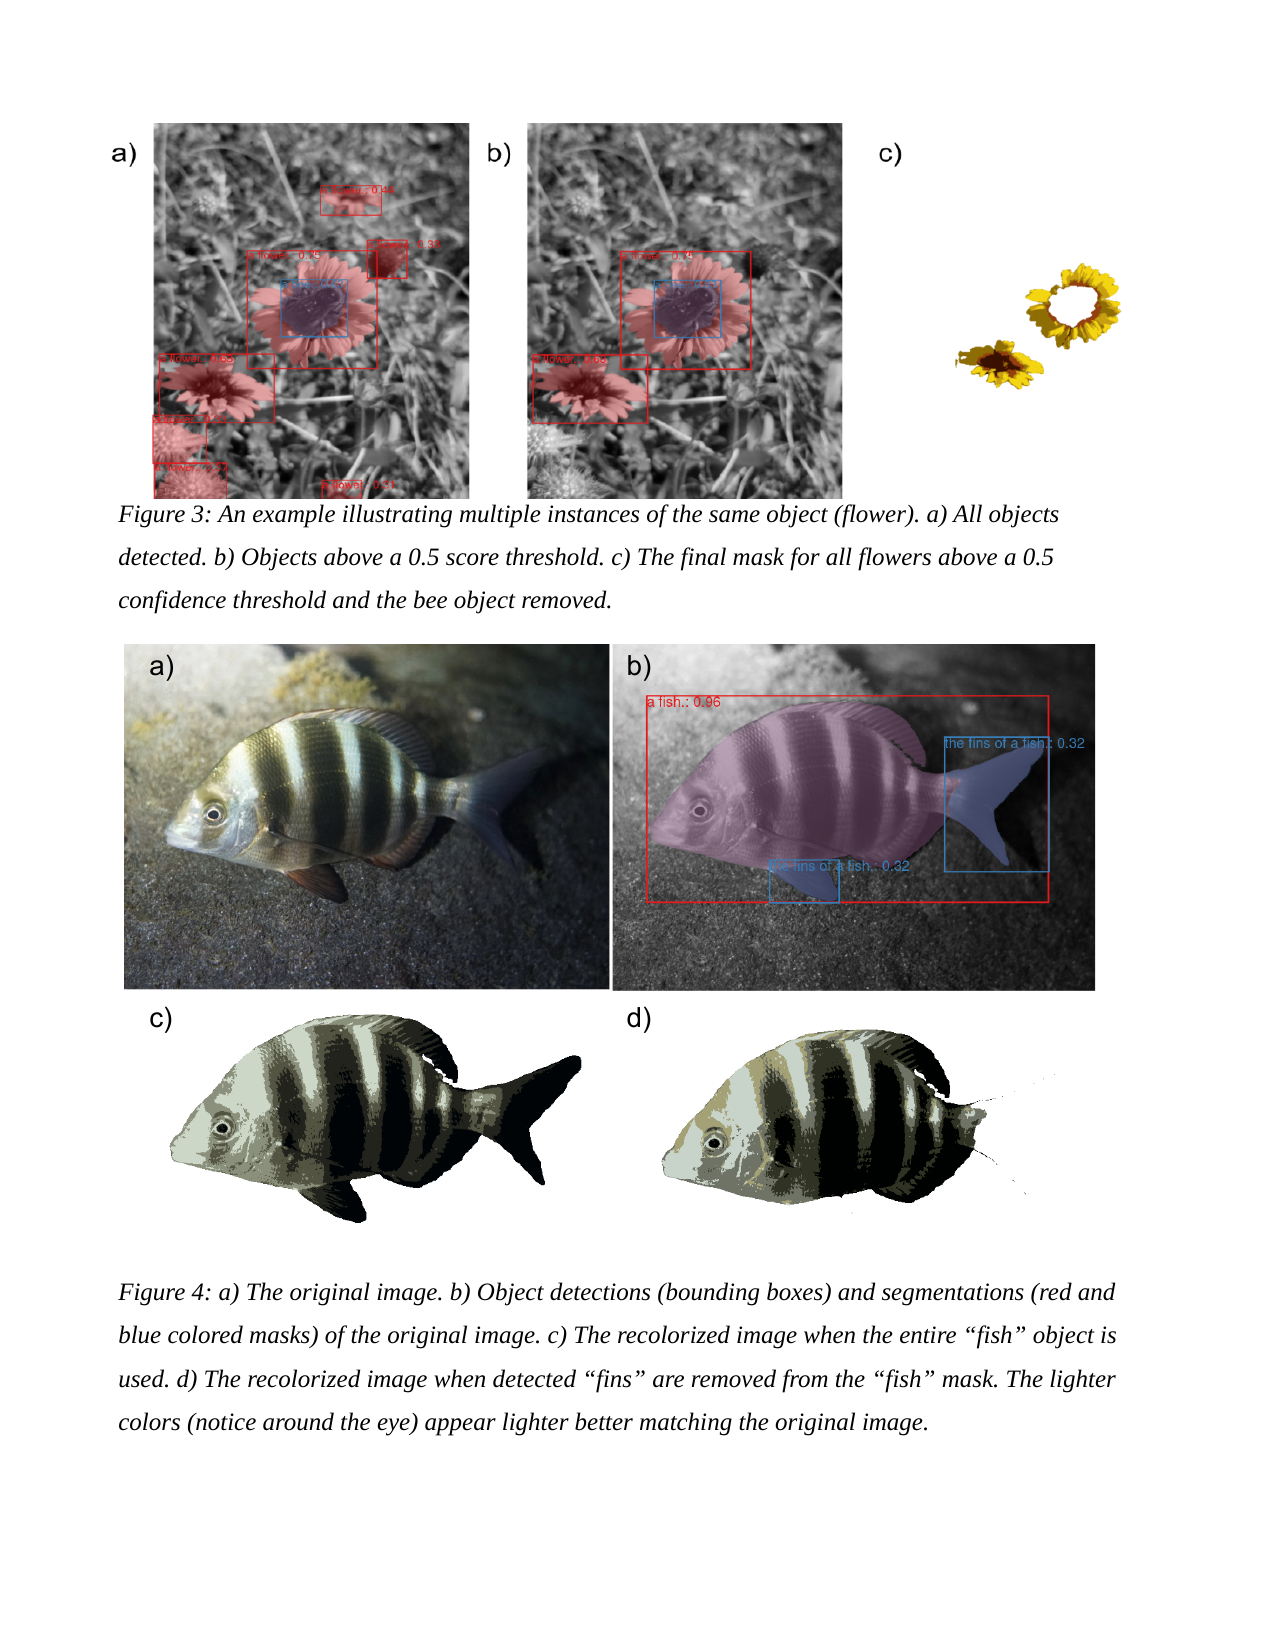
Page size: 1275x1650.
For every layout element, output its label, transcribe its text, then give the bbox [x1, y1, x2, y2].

text Figure 3: An example illustrating multiple instances of the same object (flower). a) All objects detected. b) Objects above a 0.5 score threshold. c) The final mask for all flowers above a 0.5 confidence threshold and the bee object removed. [118, 174, 1157, 614]
picture [98, 123, 1138, 499]
text Figure 4: a) The original image. b) Object detections (bounding boxes) and segmentations (red and blue colored masks) of the original image. c) The recolorized image when the entire “fish” object is used. d) The recolorized image when detected “fins” are removed from the “fish” mask. The lighter colors (notice around the eye) appear lighter better matching the original image. [118, 727, 1157, 1436]
